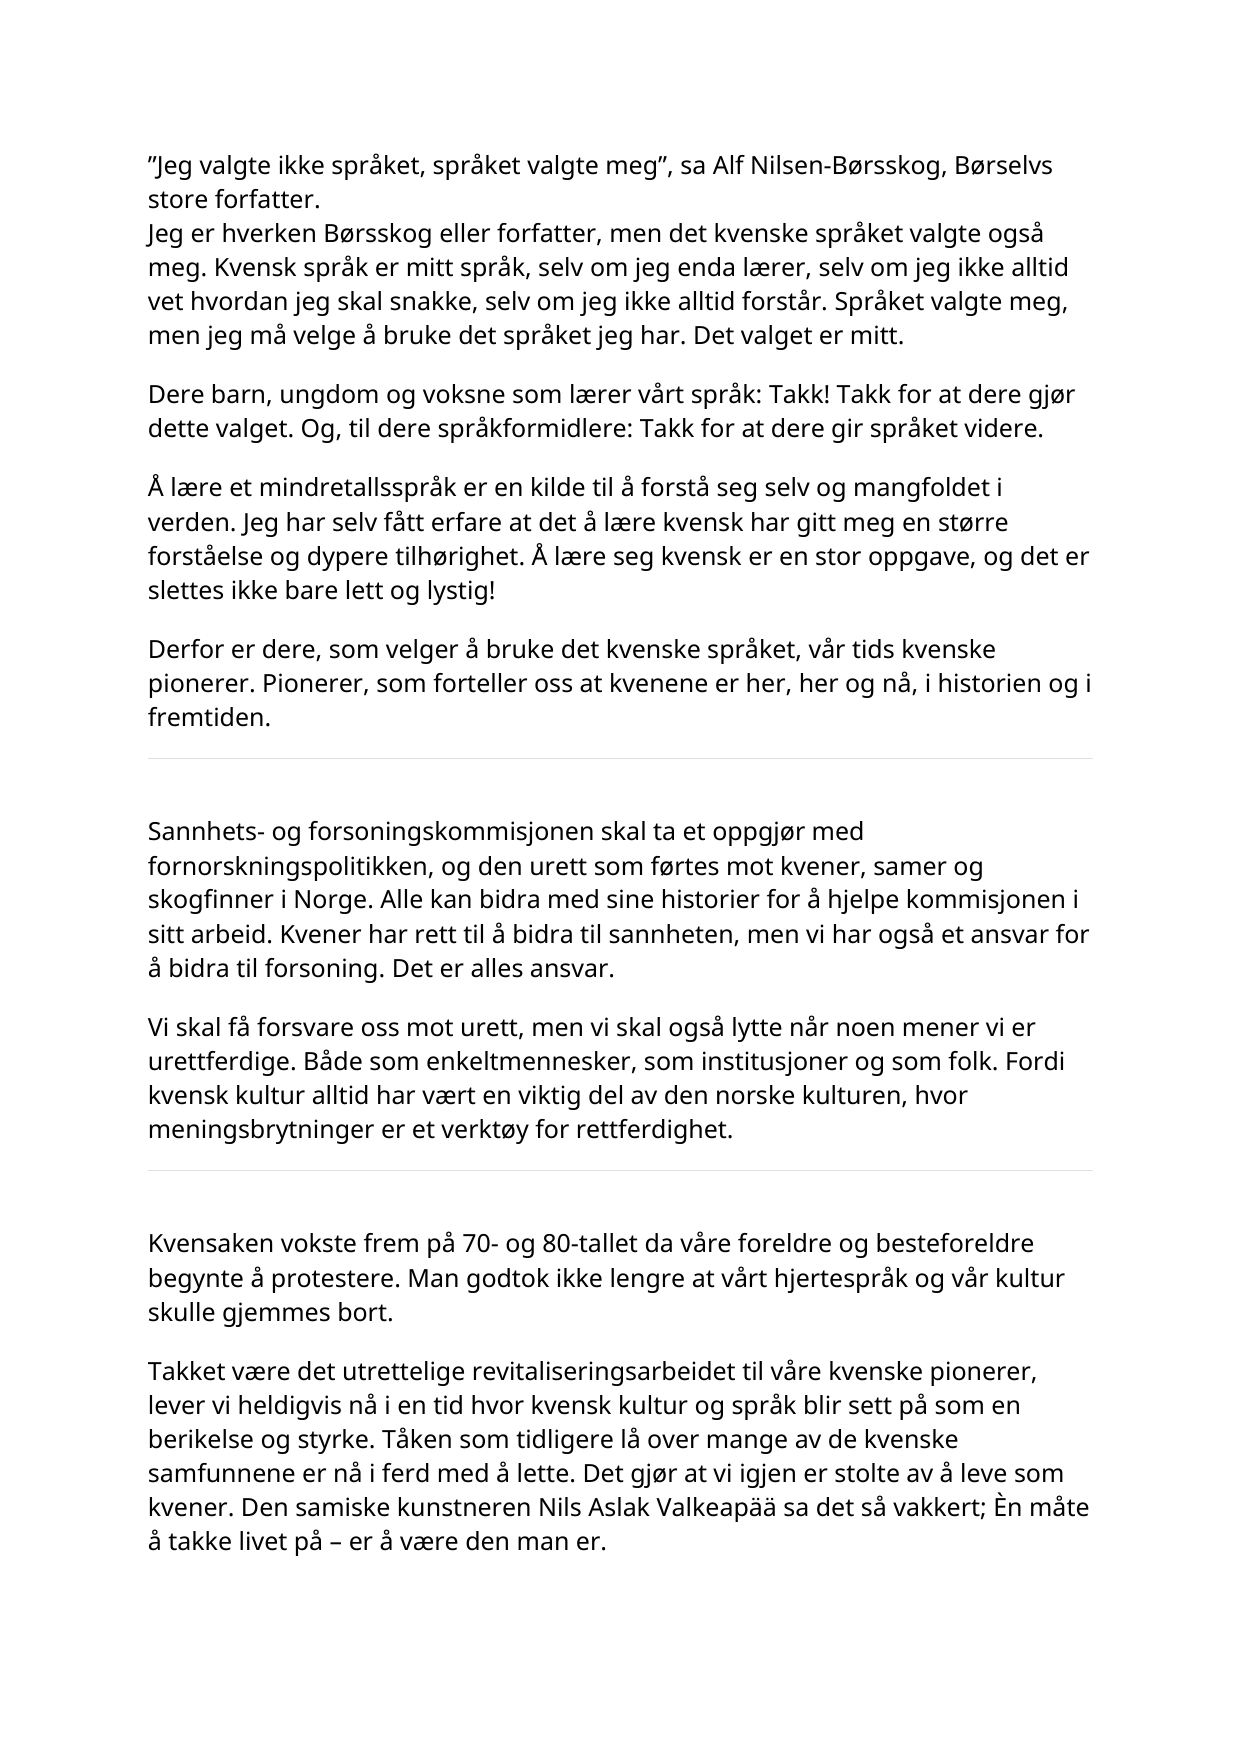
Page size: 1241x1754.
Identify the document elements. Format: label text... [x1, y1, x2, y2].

text Derfor er dere, som velger å bruke det kvenske språket, vår tids kvenske pionerer. Pionerer, som forteller oss at kvenene er her, her og nå, i historien og i fremtiden. [148, 631, 1093, 733]
text Dere barn, ungdom og voksne som lærer vårt språk: Takk! Takk for at dere gjør dette valget. Og, til dere språkformidlere: Takk for at dere gir språket videre. [148, 377, 1093, 445]
text Sannhets- og forsoningskommisjonen skal ta et oppgjør med fornorskningspolitikken, og den urett som førtes mot kvener, samer og skogfinner i Norge. Alle kan bidra med sine historier for å hjelpe kommisjonen i sitt arbeid. Kvener har rett til å bidra til sannheten, men vi har også et ansvar for å bidra til forsoning. Det er alles ansvar. [148, 814, 1093, 984]
text Kvensaken vokste frem på 70- og 80-tallet da våre foreldre og besteforeldre begynte å protestere. Man godtok ikke lengre at vårt hjertespråk og vår kultur skulle gjemmes bort. [148, 1226, 1093, 1328]
text ”Jeg valgte ikke språket, språket valgte meg”, sa Alf Nilsen-Børsskog, Børselvs store forfatter. Jeg er hverken Børsskog eller forfatter, men det kvenske språket valgte også meg. Kvensk språk er mitt språk, selv om jeg enda lærer, selv om jeg ikke alltid vet hvordan jeg skal snakke, selv om jeg ikke alltid forstår. Språket valgte meg, men jeg må velge å bruke det språket jeg har. Det valget er mitt. [148, 148, 1093, 352]
text Vi skal få forsvare oss mot urett, men vi skal også lytte når noen mener vi er urettferdige. Både som enkeltmennesker, som institusjoner og som folk. Fordi kvensk kultur alltid har vært en viktig del av den norske kulturen, hvor meningsbrytninger er et verktøy for rettferdighet. [148, 1009, 1093, 1146]
text Takket være det utrettelige revitaliseringsarbeidet til våre kvenske pionerer, lever vi heldigvis nå i en tid hvor kvensk kultur og språk blir sett på som en berikelse og styrke. Tåken som tidligere lå over mange av de kvenske samfunnene er nå i ferd med å lette. Det gjør at vi igjen er stolte av å leve som kvener. Den samiske kunstneren Nils Aslak Valkeapää sa det så vakkert; Èn måte å takke livet på – er å være den man er. [148, 1353, 1093, 1558]
text Å lære et mindretallsspråk er en kilde til å forstå seg selv og mangfoldet i verden. Jeg har selv fått erfare at det å lære kvensk har gitt meg en større forståelse og dypere tilhørighet. Å lære seg kvensk er en stor oppgave, og det er slettes ikke bare lett og lystig! [148, 470, 1093, 606]
